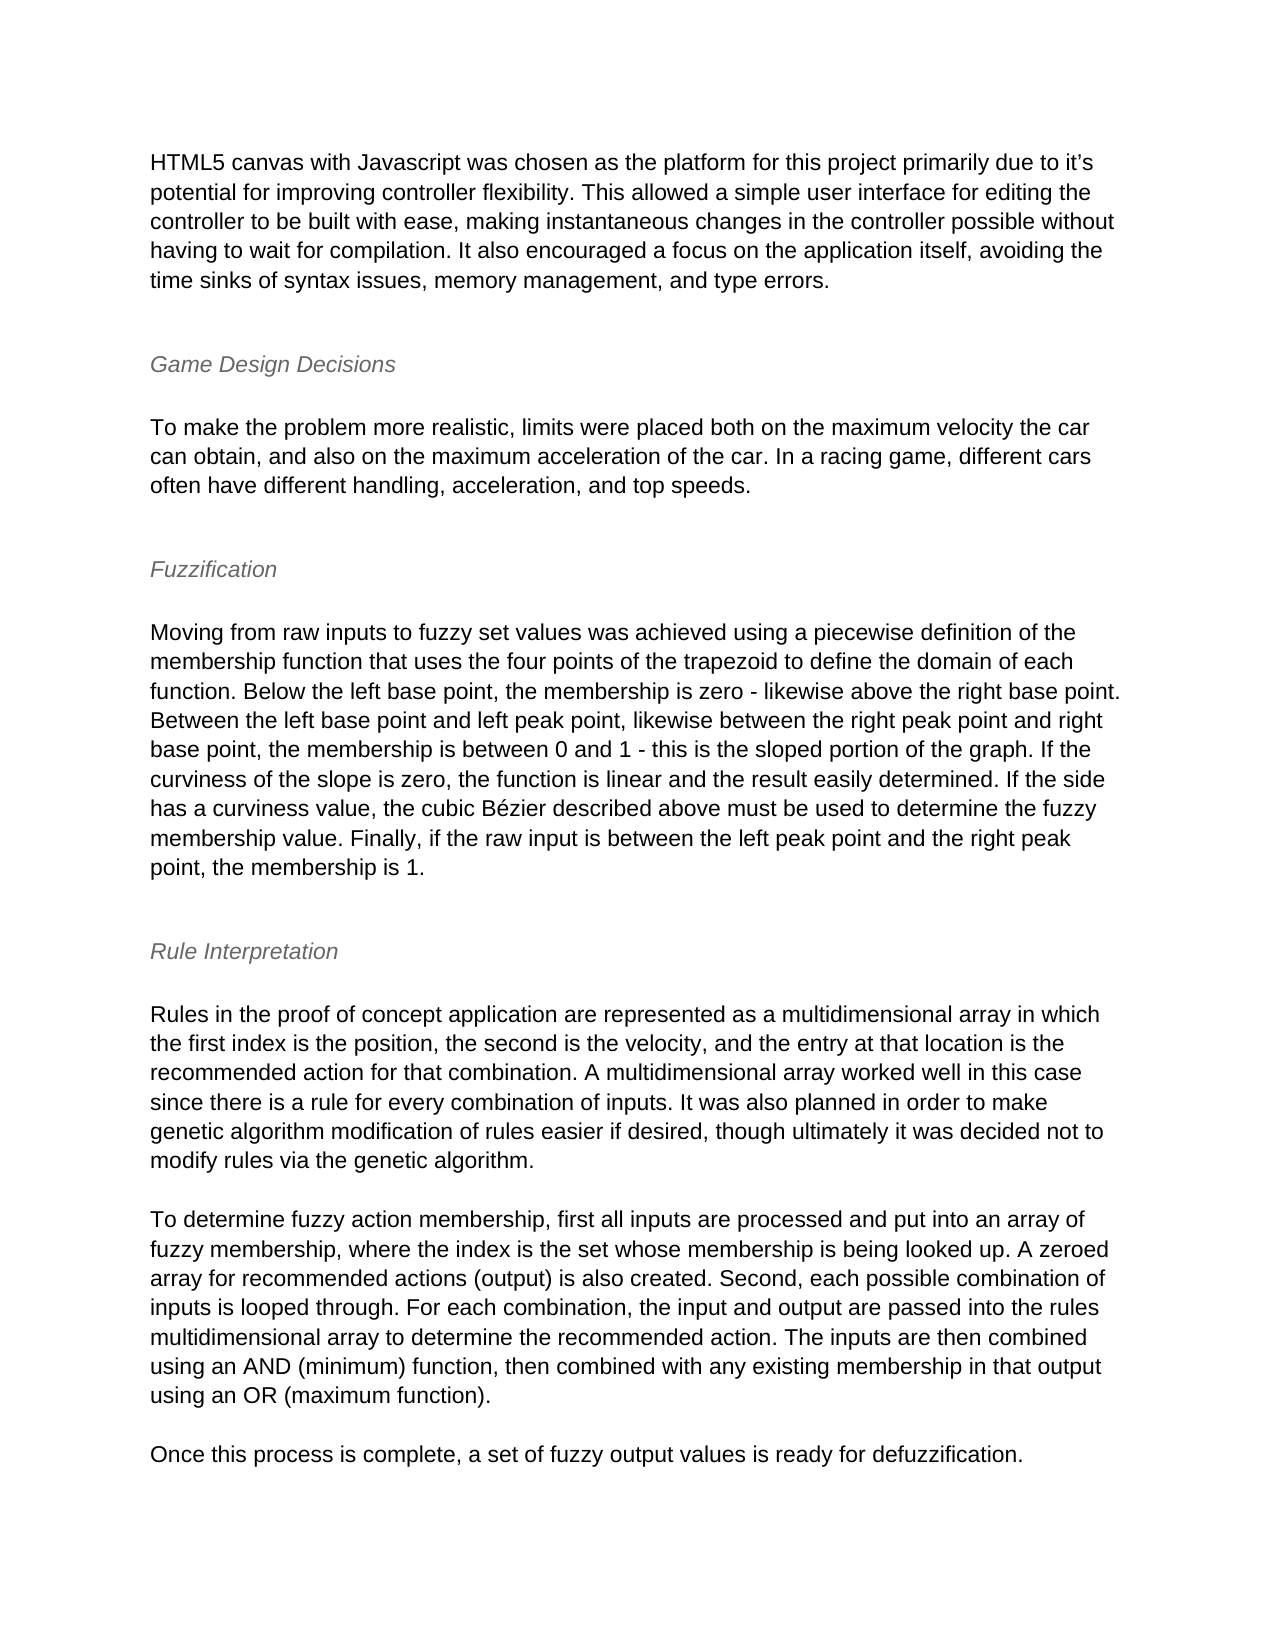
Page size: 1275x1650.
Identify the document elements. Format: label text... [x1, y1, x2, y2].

text Once this process is complete, a set of fuzzy output values is ready for defuzzification. [150, 1442, 1125, 1467]
subtitle Game Design Decisions [150, 351, 1125, 377]
subtitle Rule Interpretation [150, 938, 1125, 964]
text Moving from raw inputs to fuzzy set values was achieved using a piecewise definition of the membership function that uses the four points of the trapezoid to define the domain of each function. Below the left base point, the membership is zero - likewise above the right base point. Between the left base point and left peak point, likewise between the right peak point and right base point, the membership is between 0 and 1 - this is the sloped portion of the graph. If the curviness of the slope is zero, the function is linear and the result easily determined. If the side has a curviness value, the cubic Bézier described above must be used to determine the fuzzy membership value. Finally, if the raw input is between the left peak point and the right peak point, the membership is 1. [150, 619, 1125, 880]
text HTML5 canvas with Javascript was chosen as the platform for this project primarily due to it’s potential for improving controller flexibility. This allowed a simple user interface for editing the controller to be built with ease, making instantaneous changes in the controller possible without having to wait for compilation. It also encouraged a focus on the application itself, avoiding the time sinks of syntax issues, memory management, and type errors. [150, 150, 1125, 293]
text Rules in the proof of concept application are represented as a multidimensional array in which the first index is the position, the second is the velocity, and the entry at that location is the recommended action for that combination. A multidimensional array worked well in this case since there is a rule for every combination of inputs. It was also planned in order to make genetic algorithm modification of rules easier if desired, though ultimately it was decided not to modify rules via the genetic algorithm. [150, 1001, 1125, 1174]
subtitle Fuzzification [150, 557, 1125, 582]
text To determine fuzzy action membership, first all inputs are processed and put into an array of fuzzy membership, where the index is the set whose membership is being looked up. A zeroed array for recommended actions (output) is also created. Second, each possible combination of inputs is looped through. For each combination, the input and output are passed into the rules multidimensional array to determine the recommended action. The inputs are then combined using an AND (minimum) function, then combined with any existing membership in that output using an OR (maximum function). [150, 1207, 1125, 1409]
text To make the problem more realistic, limits were placed both on the maximum velocity the car can obtain, and also on the maximum acceleration of the car. In a racing game, different cars often have different handling, acceleration, and top speeds. [150, 414, 1125, 498]
